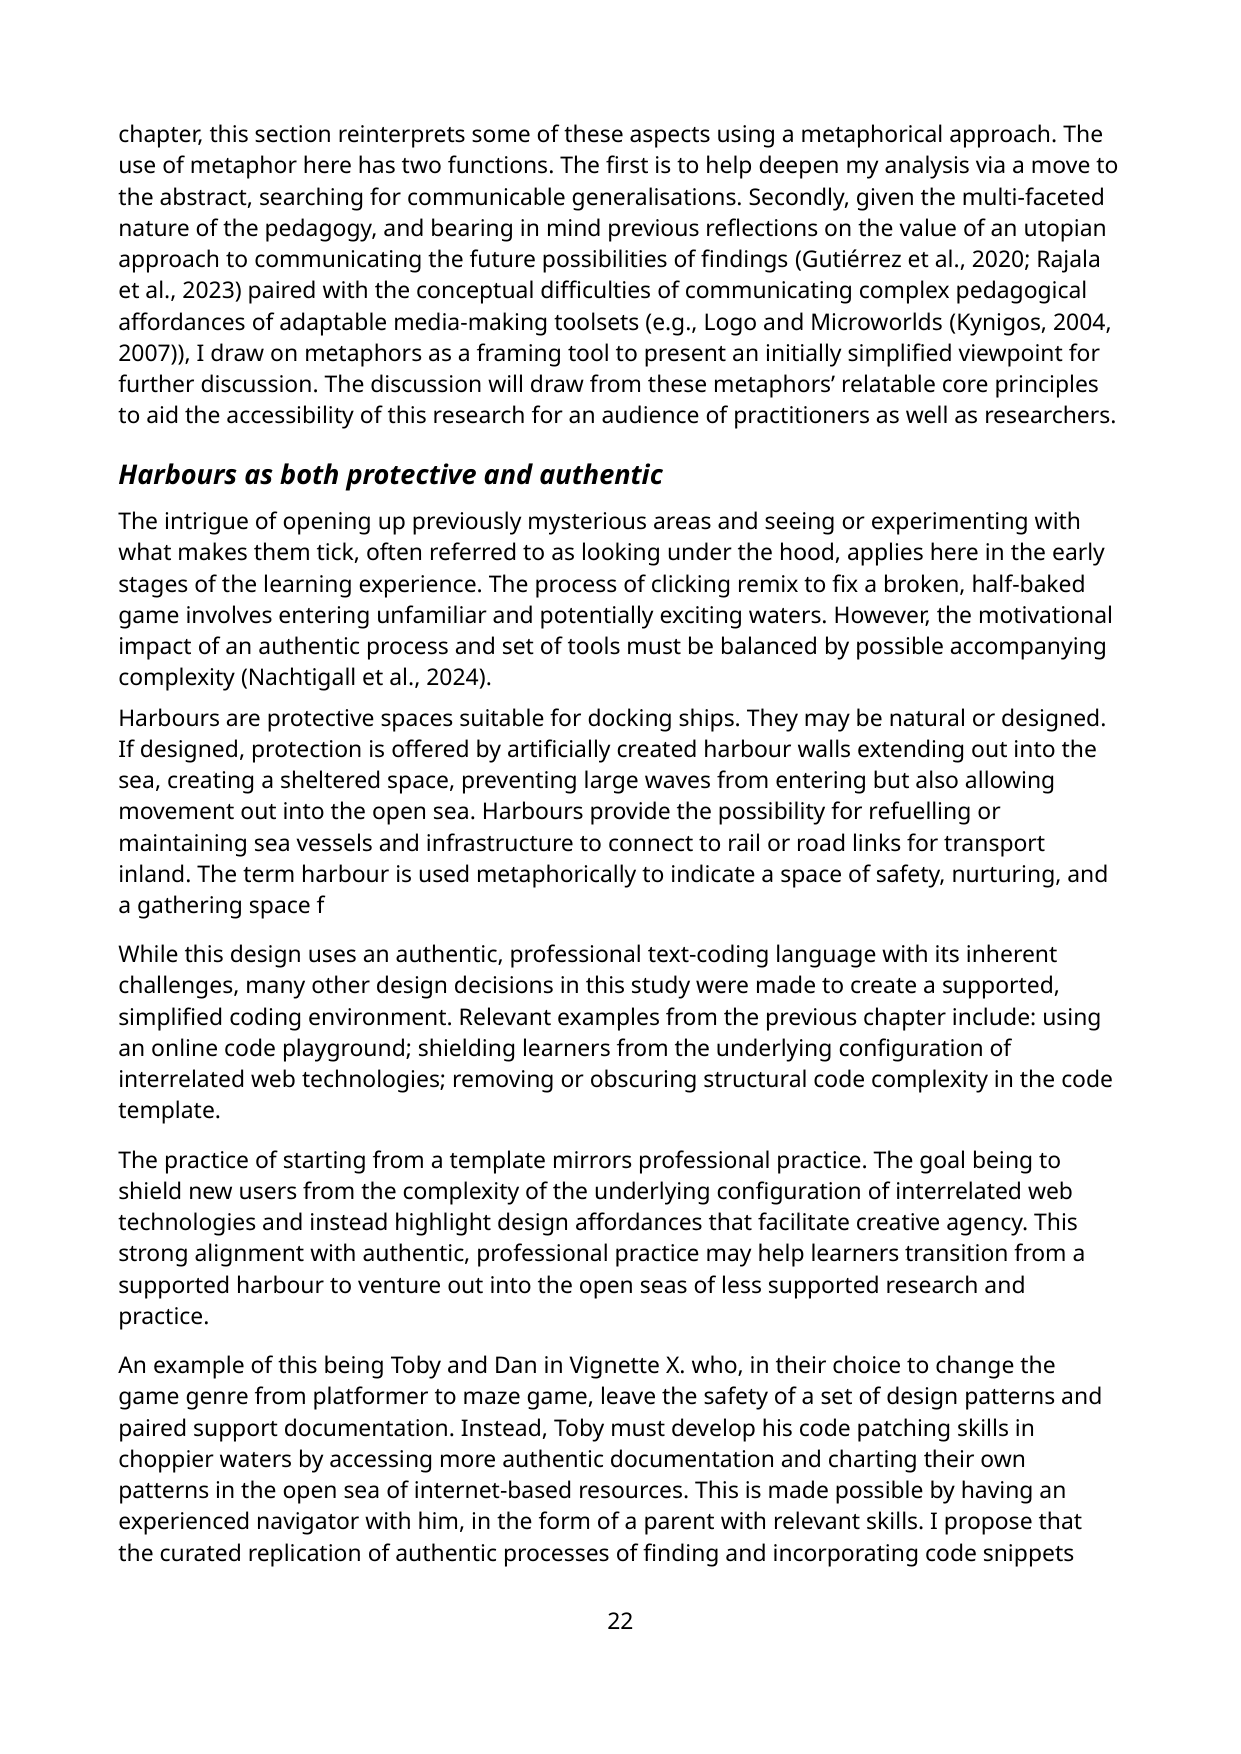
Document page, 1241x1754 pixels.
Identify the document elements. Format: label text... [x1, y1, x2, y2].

text Harbours are protective spaces suitable for docking ships. They may be natural or designed. If designed, protection is offered by artificially created harbour walls extending out into the sea, creating a sheltered space, preventing large waves from entering but also allowing movement out into the open sea. Harbours provide the possibility for refuelling or maintaining sea vessels and infrastructure to connect to rail or road links for transport inland. The term harbour is used metaphorically to indicate a space of safety, nurturing, and a gathering space f [118, 701, 1122, 920]
text The intrigue of opening up previously mysterious areas and seeing or experimenting with what makes them tick, often referred to as looking under the hood, applies here in the early stages of the learning experience. The process of clicking remix to fix a broken, half-baked game involves entering unfamiliar and potentially exciting waters. However, the motivational impact of an authentic process and set of tools must be balanced by possible accompanying complexity (Nachtigall et al., 2024). [118, 505, 1122, 692]
text An example of this being Toby and Dan in Vignette X. who, in their choice to change the game genre from platformer to maze game, leave the safety of a set of design patterns and paired support documentation. Instead, Toby must develop his code patching skills in choppier waters by accessing more authentic documentation and charting their own patterns in the open sea of internet-based resources. This is made possible by having an experienced navigator with him, in the form of a parent with relevant skills. I propose that the curated replication of authentic processes of finding and incorporating code snippets [118, 1349, 1122, 1568]
text While this design uses an authentic, professional text-coding language with its inherent challenges, many other design decisions in this study were made to create a supported, simplified coding environment. Relevant examples from the previous chapter include: using an online code playground; shielding learners from the underlying configuration of interrelated web technologies; removing or obscuring structural code complexity in the code template. [118, 938, 1122, 1126]
text chapter, this section reinterprets some of these aspects using a metaphorical approach. The use of metaphor here has two functions. The first is to help deepen my analysis via a move to the abstract, searching for communicable generalisations. Secondly, given the multi-faceted nature of the pedagogy, and bearing in mind previous reflections on the value of an utopian approach to communicating the future possibilities of findings (Gutiérrez et al., 2020; Rajala et al., 2023) paired with the conceptual difficulties of communicating complex pedagogical affordances of adaptable media-making toolsets (e.g., Logo and Microworlds (Kynigos, 2004, 2007)), I draw on metaphors as a framing tool to present an initially simplified viewpoint for further discussion. The discussion will draw from these metaphors’ relatable core principles to aid the accessibility of this research for an audience of practitioners as well as researchers. [118, 118, 1122, 431]
subtitle Harbours as both protective and authentic [118, 456, 1122, 492]
text The practice of starting from a template mirrors professional practice. The goal being to shield new users from the complexity of the underlying configuration of interrelated web technologies and instead highlight design affordances that facilitate creative agency. This strong alignment with authentic, professional practice may help learners transition from a supported harbour to venture out into the open seas of less supported research and practice. [118, 1143, 1122, 1331]
